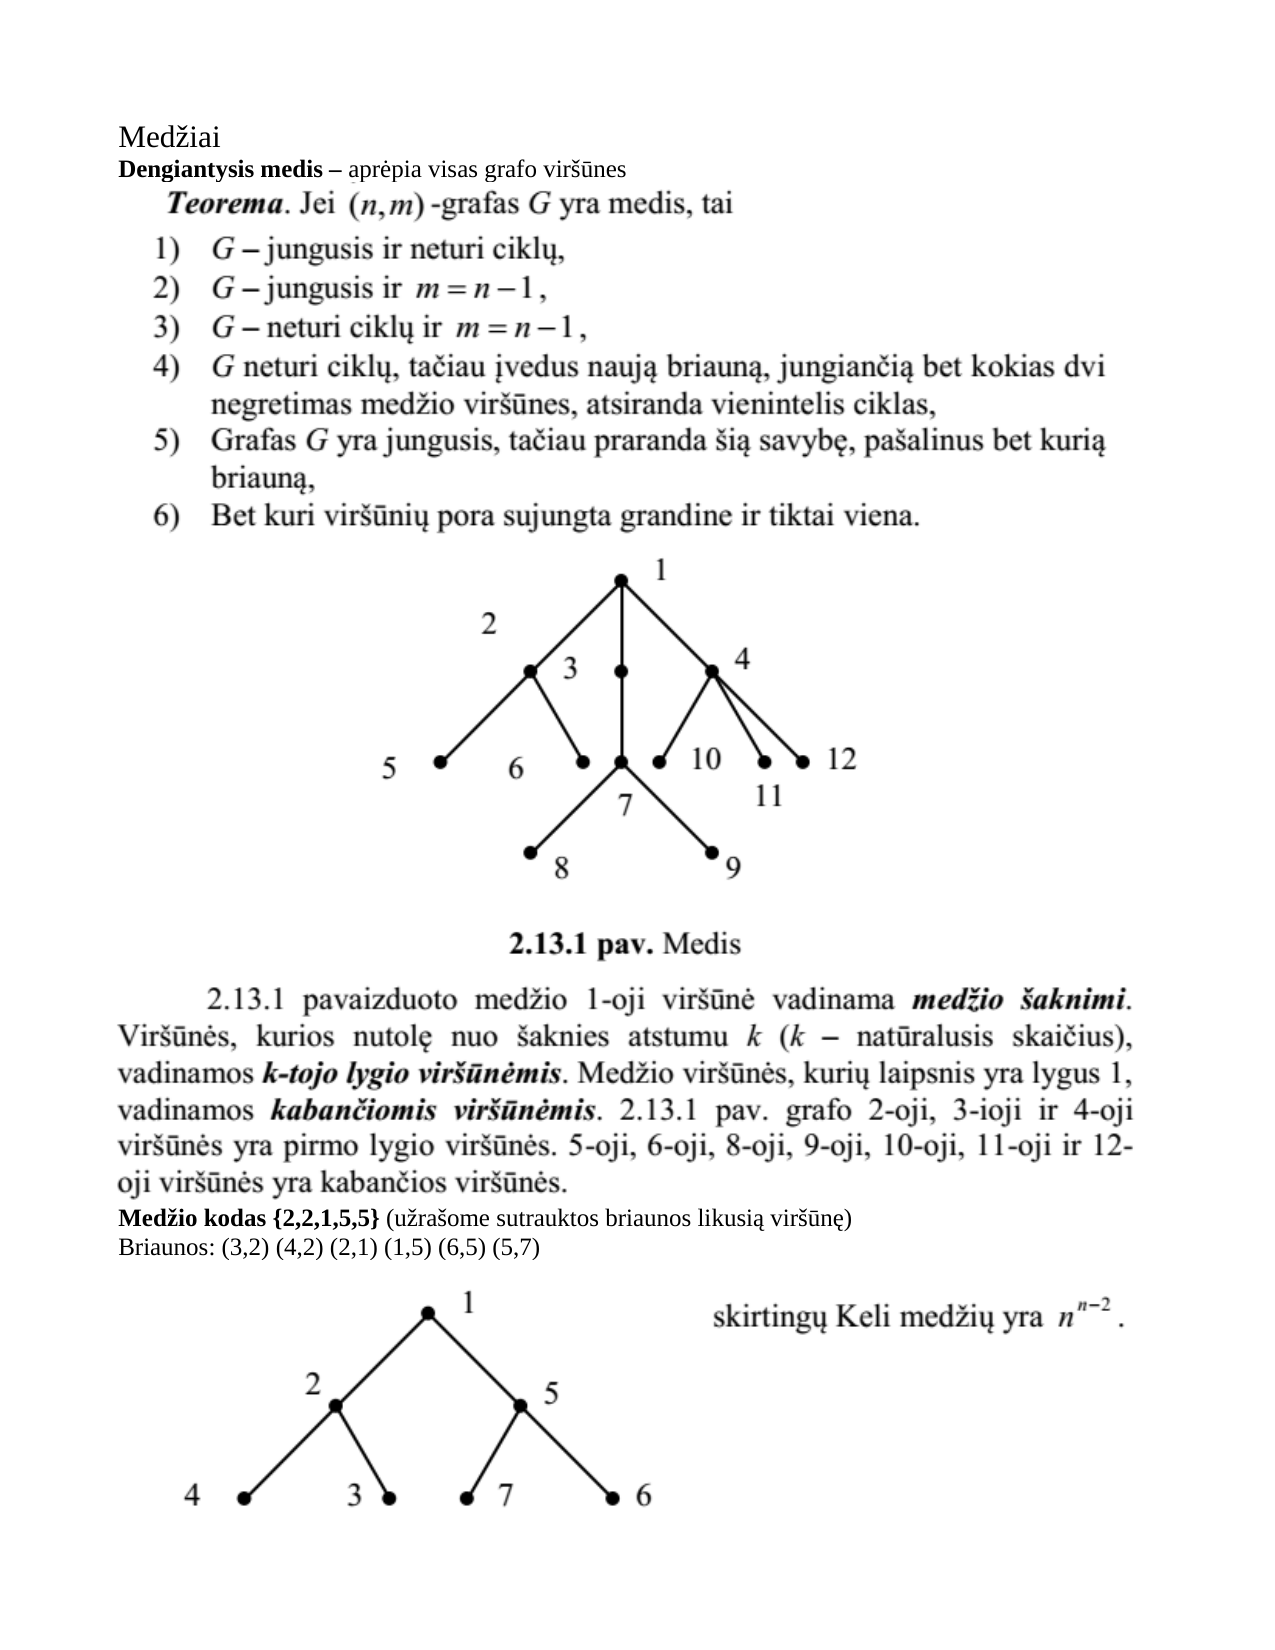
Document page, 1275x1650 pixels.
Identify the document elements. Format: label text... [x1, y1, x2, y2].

text Dengiantysis medis – aprėpia visas grafo viršūnes [118, 154, 1157, 183]
picture [116, 548, 1155, 1203]
picture [143, 182, 1133, 535]
text Medžio kodas {2,2,1,5,5} (užrašome sutrauktos briaunos likusią viršūnę) [118, 183, 1157, 1232]
text Medžiai [118, 118, 1157, 154]
picture [160, 1260, 1140, 1534]
text Briaunos: (3,2) (4,2) (2,1) (1,5) (6,5) (5,7) [118, 1232, 1157, 1261]
